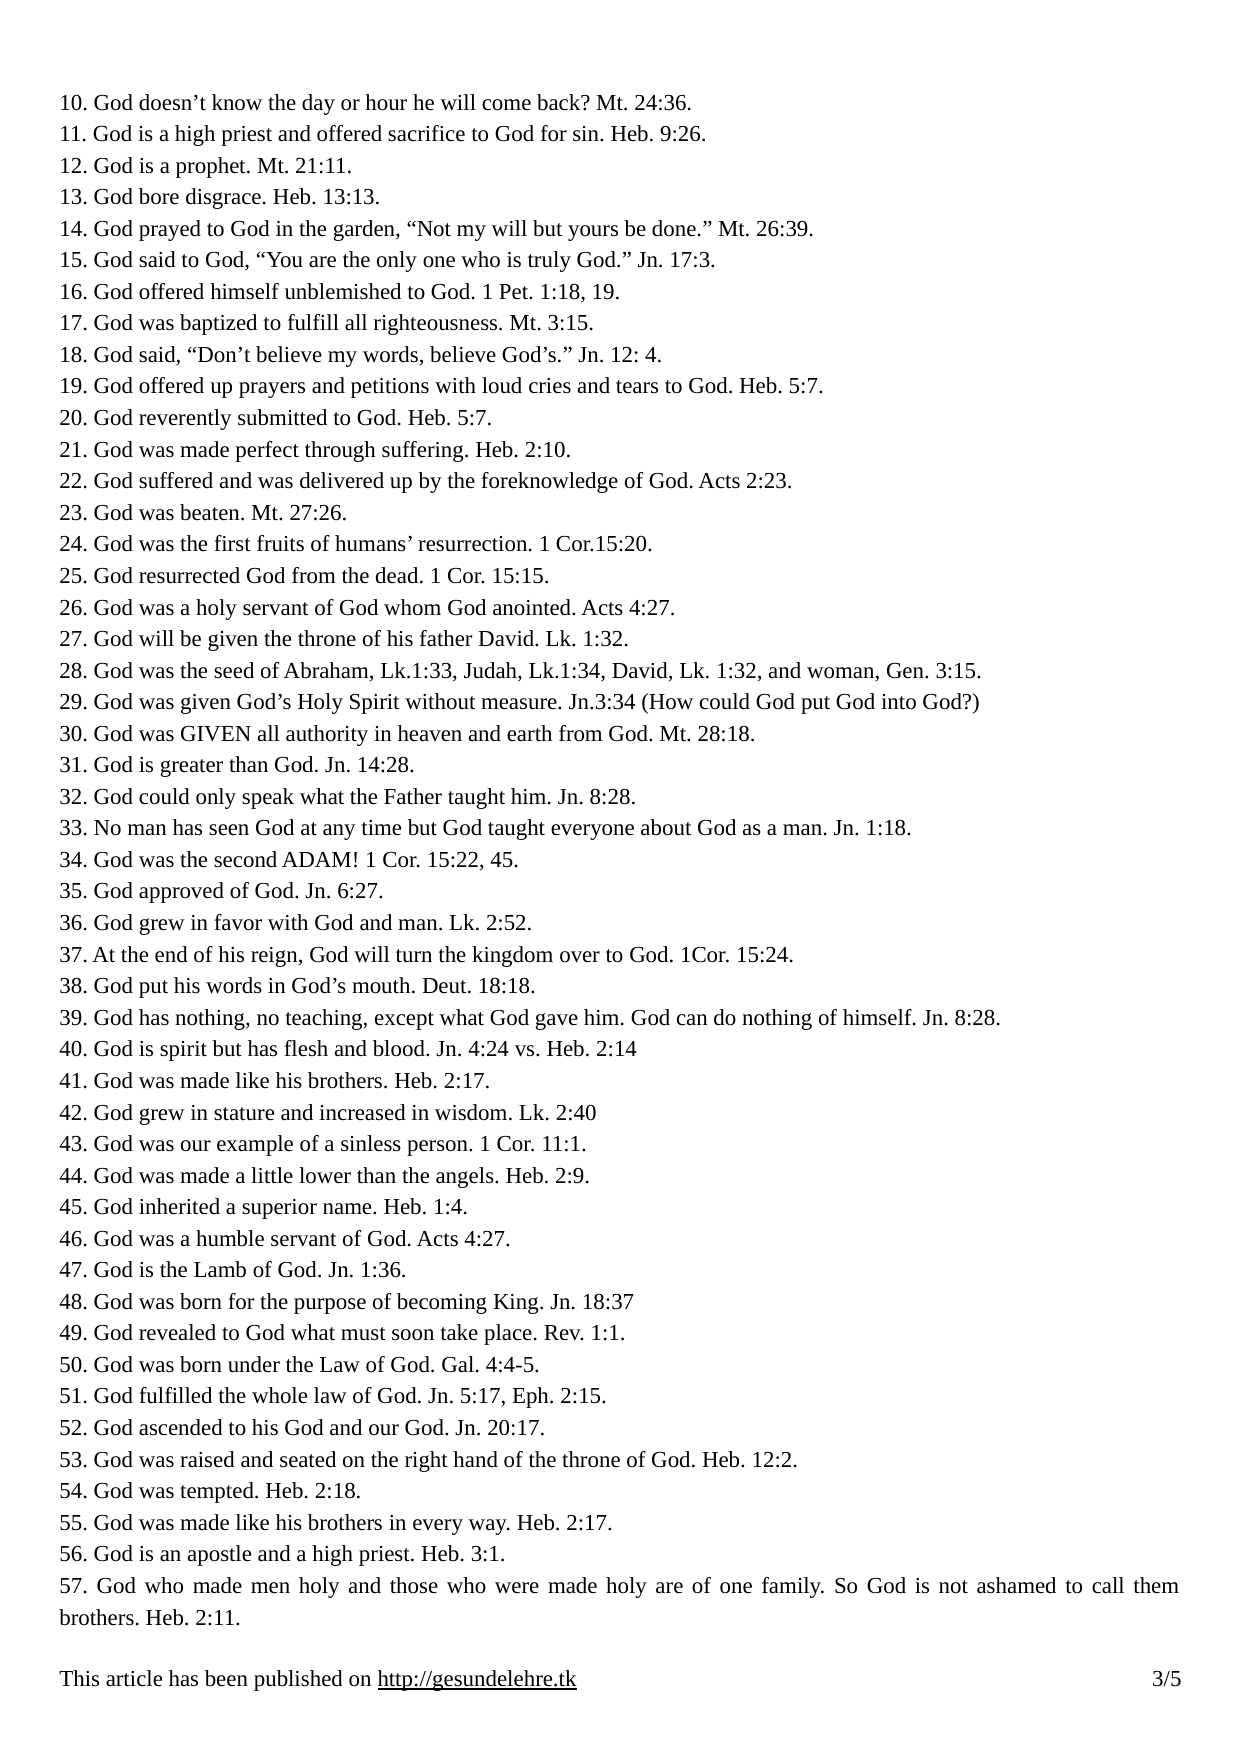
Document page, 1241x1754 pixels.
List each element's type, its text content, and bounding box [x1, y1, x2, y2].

text 50. God was born under the Law of God. Gal. 4:4-5. [59, 1351, 1181, 1377]
text 27. God will be given the throne of his father David. Lk. 1:32. [59, 625, 1181, 651]
text 14. God prayed to God in the garden, “Not my will but yours be done.” Mt. 26:39. [59, 215, 1181, 241]
text 49. God revealed to God what must soon take place. Rev. 1:1. [59, 1319, 1181, 1346]
text 54. God was tempted. Heb. 2:18. [59, 1477, 1181, 1504]
text 21. God was made perfect through suffering. Heb. 2:10. [59, 436, 1181, 462]
text 57. God who made men holy and those who were made holy are of one family. So God is not ashamed to call them brothers. Heb. 2:11. [59, 1572, 1181, 1630]
text 38. God put his words in God’s mouth. Deut. 18:18. [59, 972, 1181, 999]
text 48. God was born for the purpose of becoming King. Jn. 18:37 [59, 1288, 1181, 1314]
text 29. God was given God’s Holy Spirit without measure. Jn.3:34 (How could God put God into God?) [59, 688, 1181, 714]
text 10. God doesn’t know the day or hour he will come back? Mt. 24:36. [59, 88, 1181, 115]
text 31. God is greater than God. Jn. 14:28. [59, 751, 1181, 778]
text 40. God is spirit but has flesh and blood. Jn. 4:24 vs. Heb. 2:14 [59, 1035, 1181, 1062]
text 35. God approved of God. Jn. 6:27. [59, 878, 1181, 904]
text 22. God suffered and was delivered up by the foreknowledge of God. Acts 2:23. [59, 467, 1181, 494]
text 46. God was a humble servant of God. Acts 4:27. [59, 1225, 1181, 1251]
text 11. God is a high priest and offered sacrifice to God for sin. Heb. 9:26. [59, 120, 1181, 146]
text 30. God was GIVEN all authority in heaven and earth from God. Mt. 28:18. [59, 720, 1181, 746]
text 13. God bore disgrace. Heb. 13:13. [59, 183, 1181, 209]
text 42. God grew in stature and increased in wisdom. Lk. 2:40 [59, 1098, 1181, 1125]
text 34. God was the second ADAM! 1 Cor. 15:22, 45. [59, 846, 1181, 872]
text 23. God was beaten. Mt. 27:26. [59, 499, 1181, 525]
text 56. God is an apostle and a high priest. Heb. 3:1. [59, 1540, 1181, 1567]
text 45. God inherited a superior name. Heb. 1:4. [59, 1193, 1181, 1219]
text 43. God was our example of a sinless person. 1 Cor. 11:1. [59, 1130, 1181, 1156]
text 52. God ascended to his God and our God. Jn. 20:17. [59, 1414, 1181, 1441]
text 15. God said to God, “You are the only one who is truly God.” Jn. 17:3. [59, 246, 1181, 273]
text 18. God said, “Don’t believe my words, believe God’s.” Jn. 12: 4. [59, 341, 1181, 367]
text 12. God is a prophet. Mt. 21:11. [59, 152, 1181, 178]
text 44. God was made a little lower than the angels. Heb. 2:9. [59, 1162, 1181, 1188]
text 55. God was made like his brothers in every way. Heb. 2:17. [59, 1509, 1181, 1535]
text 17. God was baptized to fulfill all righteousness. Mt. 3:15. [59, 309, 1181, 336]
text 51. God fulfilled the whole law of God. Jn. 5:17, Eph. 2:15. [59, 1383, 1181, 1409]
text 36. God grew in favor with God and man. Lk. 2:52. [59, 909, 1181, 936]
text 39. God has nothing, no teaching, except what God gave him. God can do nothing of himself. Jn. 8:28. [59, 1004, 1181, 1030]
text 47. God is the Lamb of God. Jn. 1:36. [59, 1256, 1181, 1283]
text 32. God could only speak what the Father taught him. Jn. 8:28. [59, 783, 1181, 809]
text 16. God offered himself unblemished to God. 1 Pet. 1:18, 19. [59, 278, 1181, 304]
text 25. God resurrected God from the dead. 1 Cor. 15:15. [59, 562, 1181, 588]
text 33. No man has seen God at any time but God taught everyone about God as a man. Jn. 1:18. [59, 814, 1181, 841]
text 20. God reverently submitted to God. Heb. 5:7. [59, 404, 1181, 431]
text 24. God was the first fruits of humans’ resurrection. 1 Cor.15:20. [59, 530, 1181, 557]
text 53. God was raised and seated on the right hand of the throne of God. Heb. 12:2. [59, 1446, 1181, 1472]
text 28. God was the seed of Abraham, Lk.1:33, Judah, Lk.1:34, David, Lk. 1:32, and woman, Gen. 3:15. [59, 657, 1181, 683]
text 26. God was a holy servant of God whom God anointed. Acts 4:27. [59, 593, 1181, 620]
text 19. God offered up prayers and petitions with loud cries and tears to God. Heb. 5:7. [59, 373, 1181, 399]
text 37. At the end of his reign, God will turn the kingdom over to God. 1Cor. 15:24. [59, 941, 1181, 967]
text 41. God was made like his brothers. Heb. 2:17. [59, 1067, 1181, 1093]
